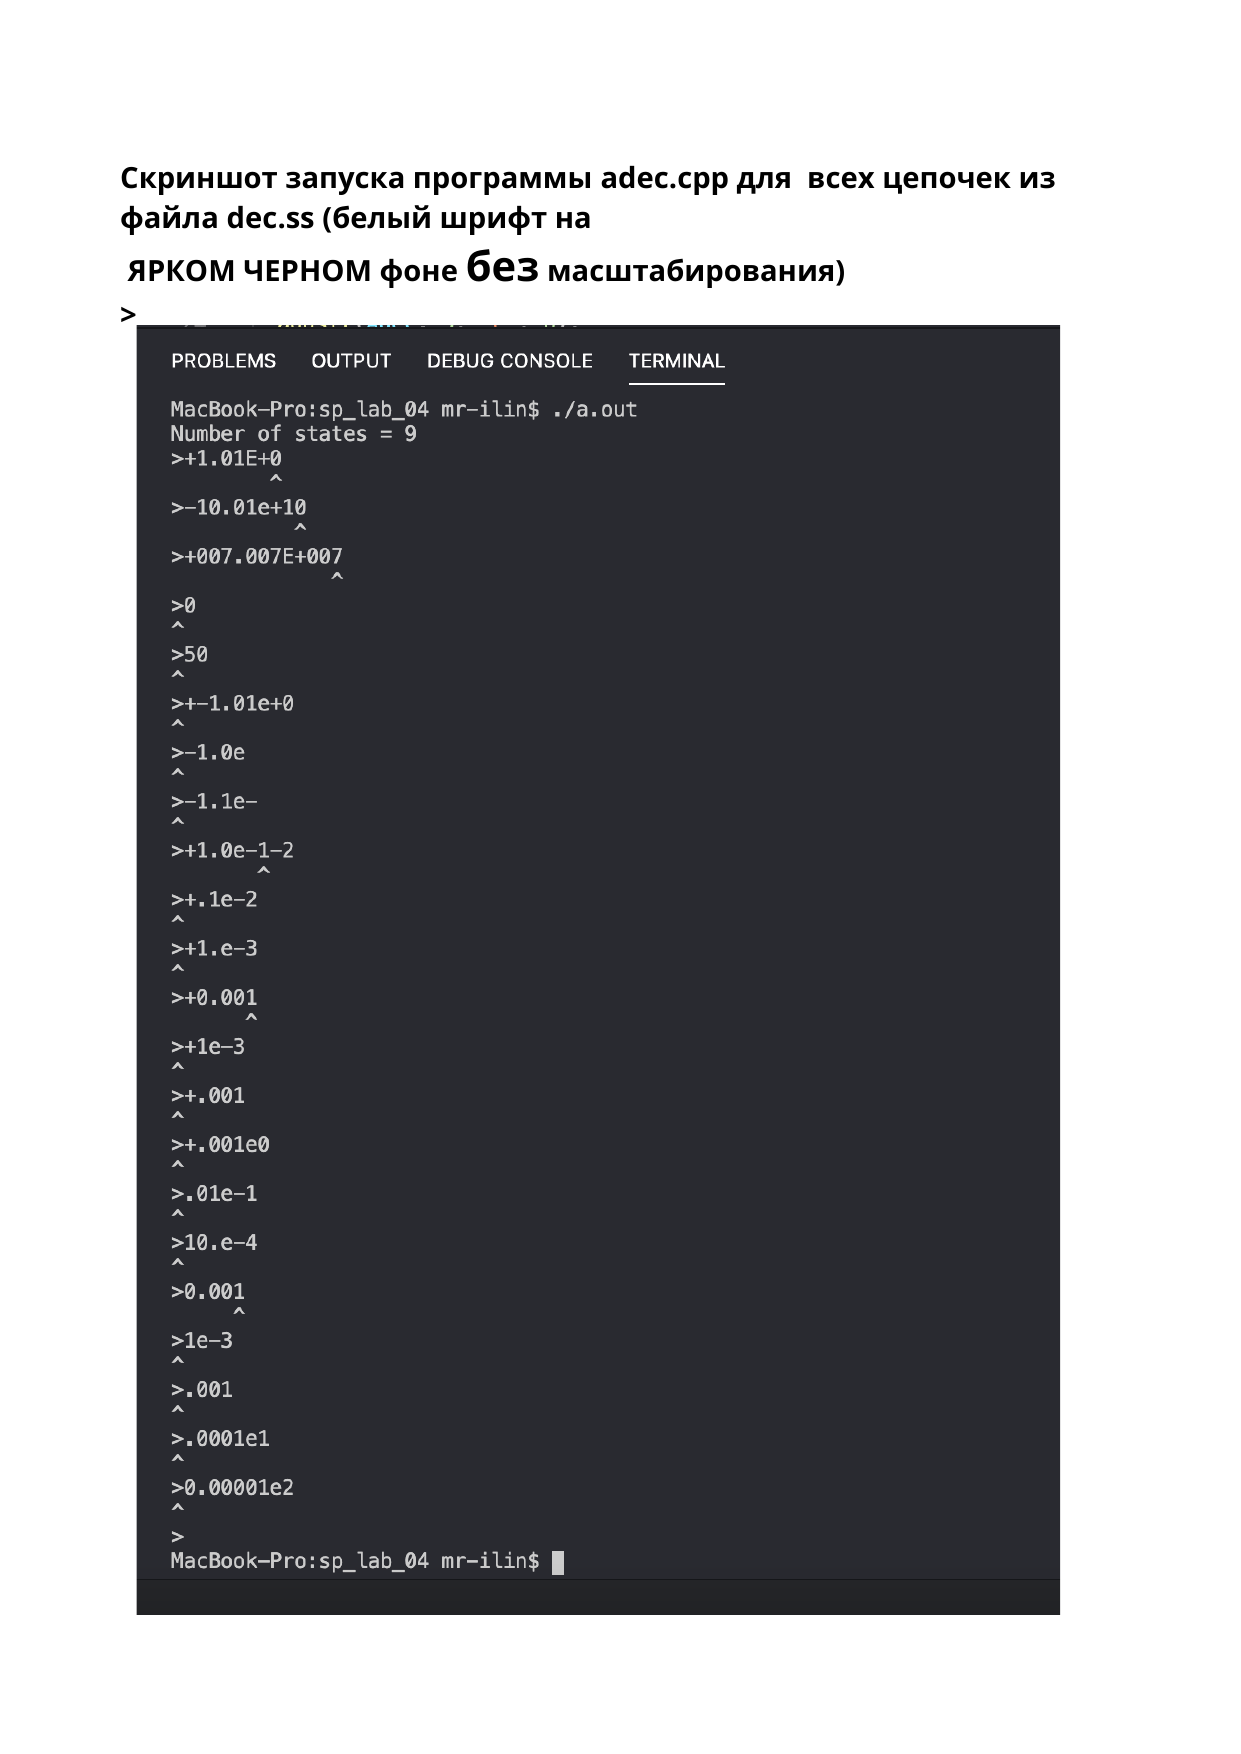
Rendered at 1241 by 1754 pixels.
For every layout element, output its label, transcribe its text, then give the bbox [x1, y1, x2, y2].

text Скриншот запуска программы adec.cpp для всех цепочек из файла dec.ss (белый шрифт на [120, 158, 1120, 237]
text ЯРКОМ ЧЕРНОМ фоне без масштабирования) [120, 237, 1120, 294]
text > [120, 294, 1120, 1614]
